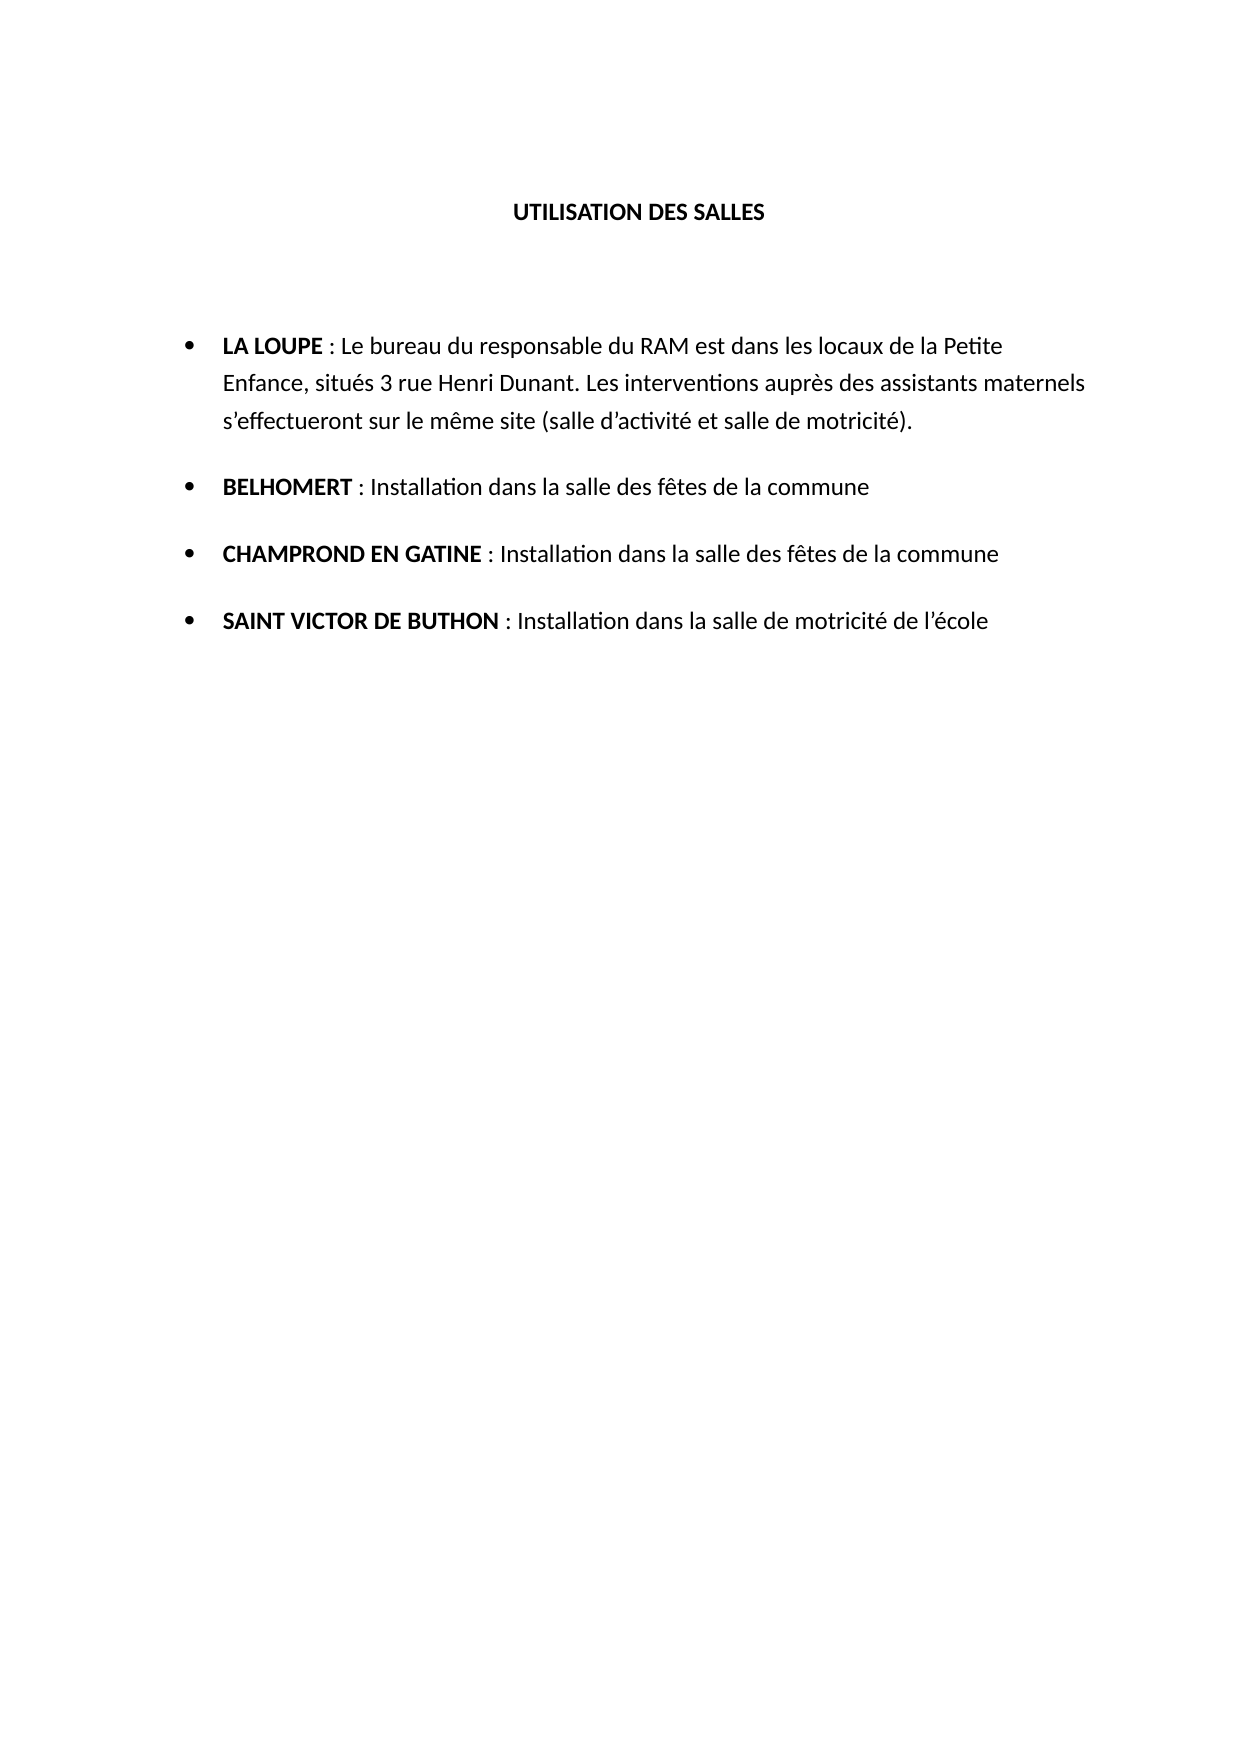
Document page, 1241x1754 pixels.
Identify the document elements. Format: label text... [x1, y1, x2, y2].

list CHAMPROND EN GATINE : Installation dans la salle des fêtes de la commune [185, 531, 1093, 569]
list BELHOMERT : Installation dans la salle des fêtes de la commune [185, 464, 1093, 502]
list SAINT VICTOR DE BUTHON : Installation dans la salle de motricité de l’école [185, 598, 1093, 635]
text UTILISATION DES SALLES [185, 189, 1093, 227]
list LA LOUPE : Le bureau du responsable du RAM est dans les locaux de la Petite Enfance, situés 3 rue Henri Dunant. Les interventions auprès des assistants maternels s’effectueront sur le même site (salle d’activité et salle de motricité). [185, 323, 1093, 435]
